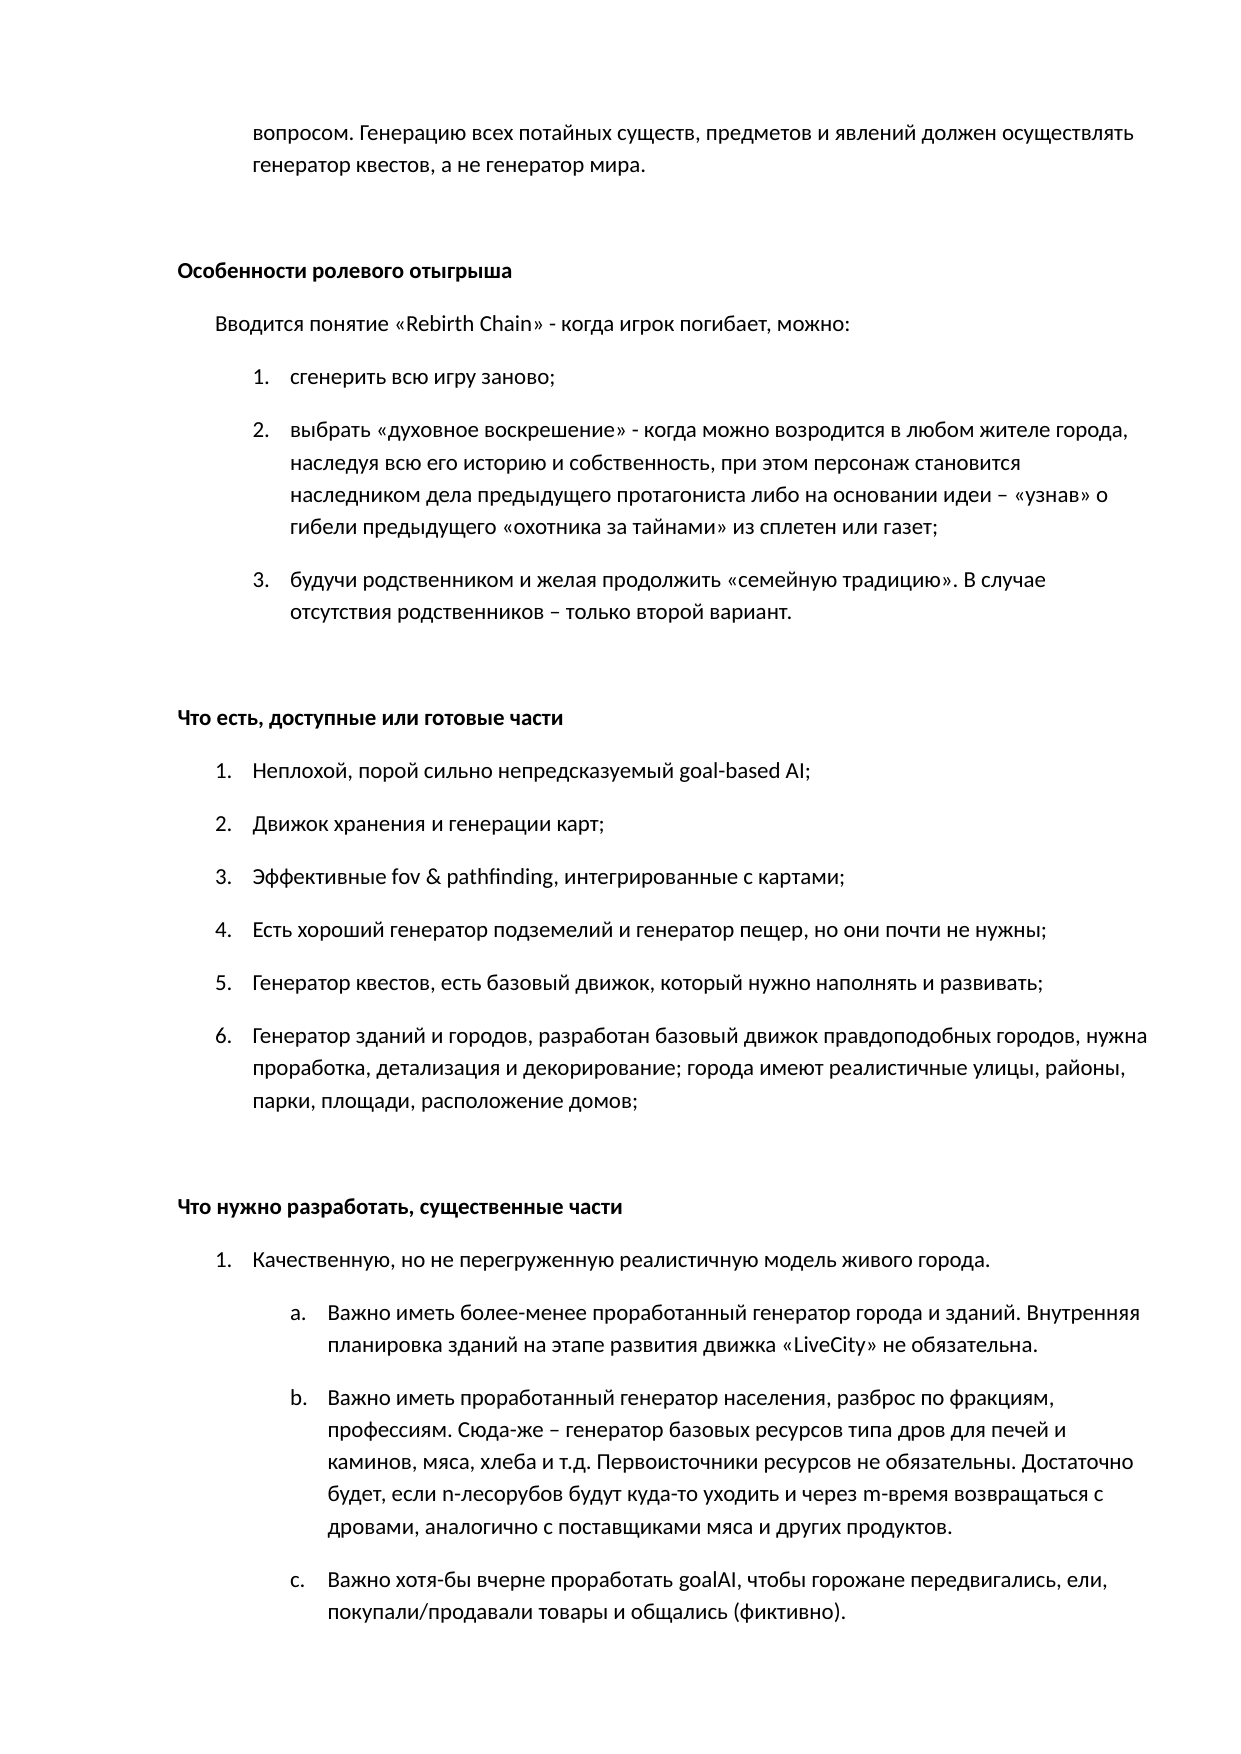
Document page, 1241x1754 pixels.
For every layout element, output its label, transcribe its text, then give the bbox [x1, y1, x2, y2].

list Качественную, но не перегруженную реалистичную модель живого города. [215, 1245, 1152, 1273]
list Генератор зданий и городов, разработан базовый движок правдоподобных городов, нужна проработка, детализация и декорирование; города имеют реалистичные улицы, районы, парки, площади, расположение домов; [215, 1021, 1152, 1114]
list Важно иметь проработанный генератор населения, разброс по фракциям, профессиям. Сюда-же – генератор базовых ресурсов типа дров для печей и каминов, мяса, хлеба и т.д. Первоисточники ресурсов не обязательны. Достаточно будет, если n-лесорубов будут куда-то уходить и через m-время возвращаться с дровами, аналогично с поставщиками мяса и других продуктов. [290, 1383, 1152, 1540]
text Особенности ролевого отыгрыша [177, 256, 1152, 284]
list выбрать «духовное воскрешение» - когда можно возродится в любом жителе города, наследуя всю его историю и собственность, при этом персонаж становится наследником дела предыдущего протагониста либо на основании идеи – «узнав» о гибели предыдущего «охотника за тайнами» из сплетен или газет; [252, 415, 1152, 540]
list будучи родственником и желая продолжить «семейную традицию». В случае отсутствия родственников – только второй вариант. [252, 565, 1152, 625]
list Есть хороший генератор подземелий и генератор пещер, но они почти не нужны; [215, 915, 1152, 943]
text Что нужно разработать, существенные части [177, 1192, 1152, 1220]
list Важно хотя-бы вчерне проработать goalAI, чтобы горожане передвигались, ели, покупали/продавали товары и общались (фиктивно). [290, 1565, 1152, 1625]
text Вводится понятие «Rebirth Chain» - когда игрок погибает, можно: [215, 309, 1152, 337]
list Движок хранения и генерации карт; [215, 809, 1152, 837]
list Неплохой, порой сильно непредсказуемый goal-based AI; [215, 756, 1152, 784]
text Что есть, доступные или готовые части [177, 703, 1152, 731]
list сгенерить всю игру заново; [252, 362, 1152, 390]
list Эффективные fov & pathfinding, интегрированные с картами; [215, 862, 1152, 890]
list Важно иметь более-менее проработанный генератор города и зданий. Внутренняя планировка зданий на этапе развития движка «LiveCity» не обязательна. [290, 1298, 1152, 1358]
list вопросом. Генерацию всех потайных существ, предметов и явлений должен осуществлять генератор квестов, а не генератор мира. [215, 118, 1152, 178]
list Генератор квестов, есть базовый движок, который нужно наполнять и развивать; [215, 968, 1152, 996]
